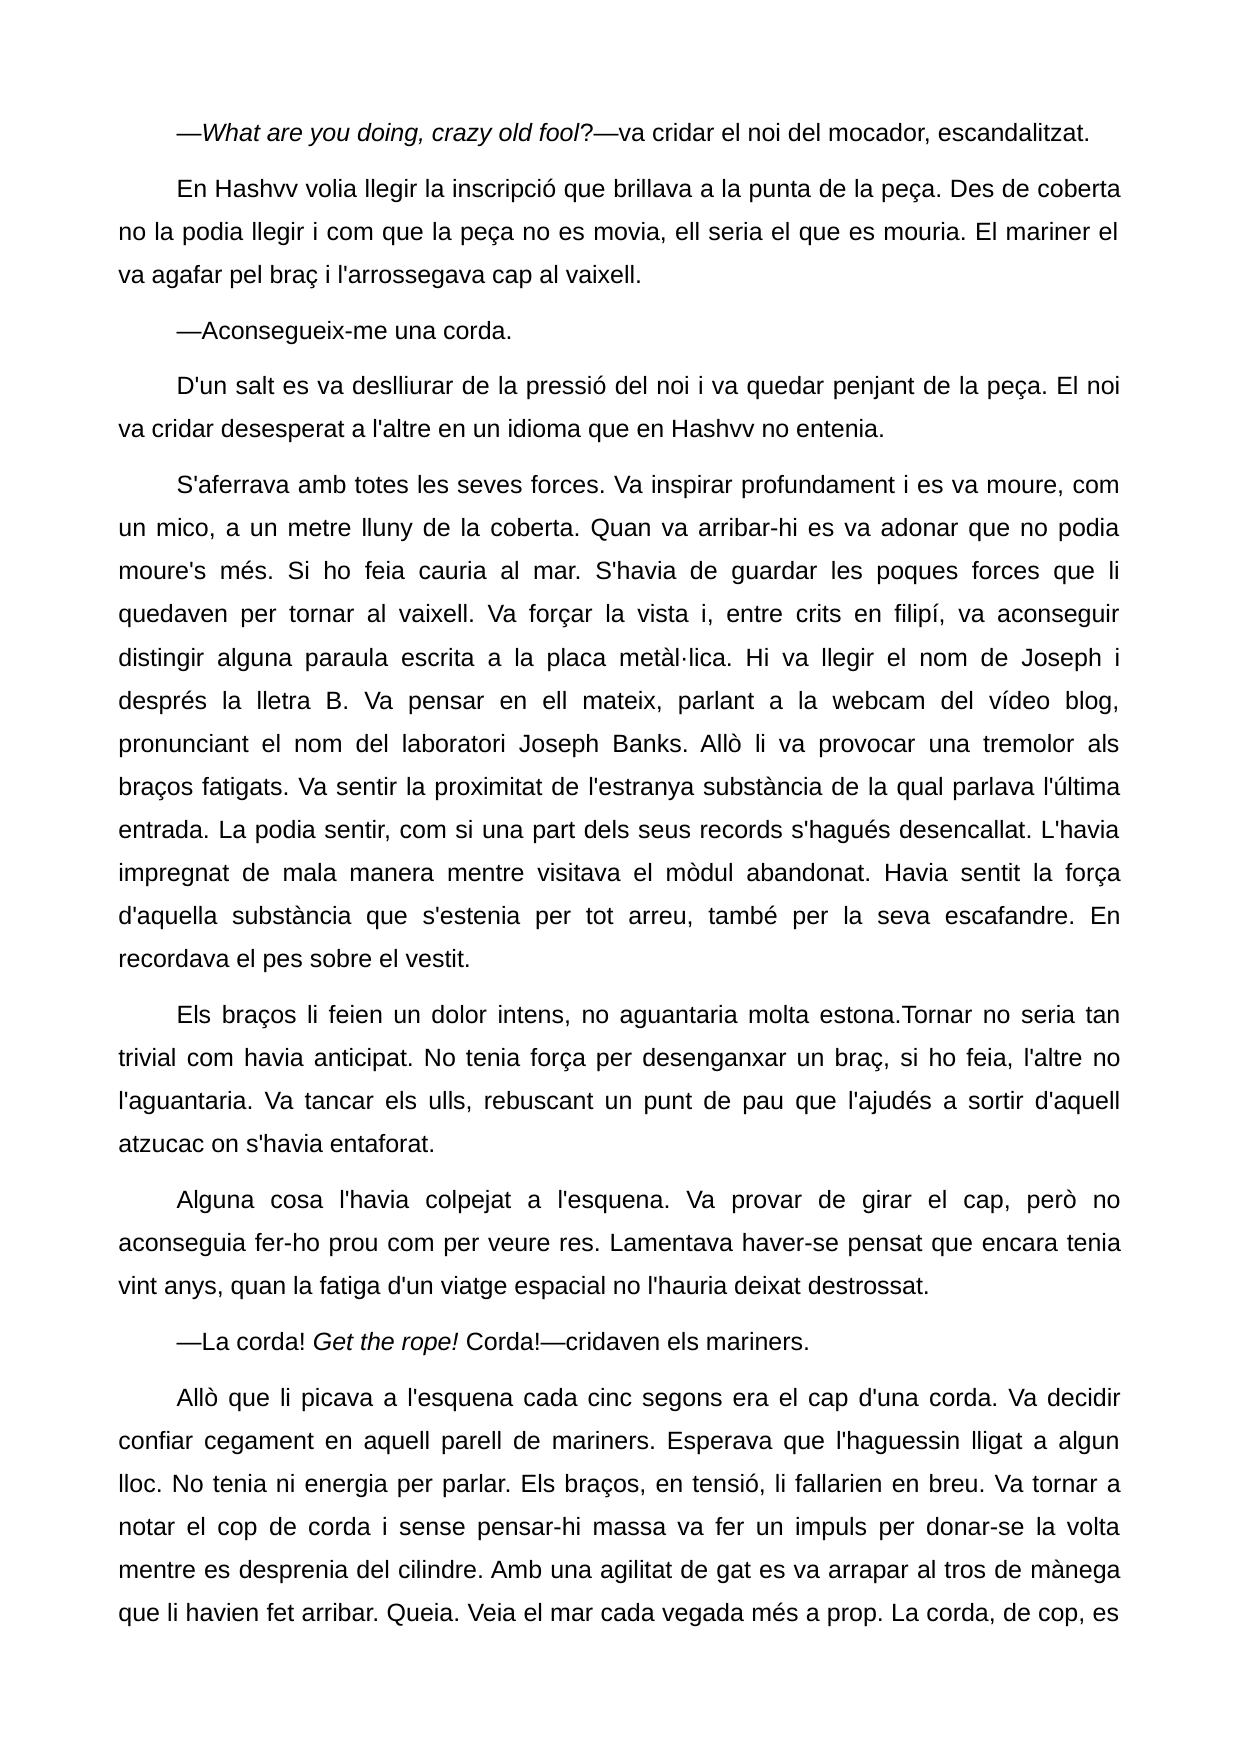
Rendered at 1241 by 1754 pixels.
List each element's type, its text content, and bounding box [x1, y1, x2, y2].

text —Aconsegueix-me una corda. [118, 316, 1122, 344]
text En Hashvv volia llegir la inscripció que brillava a la punta de la peça. Des de coberta no la podia llegir i com que la peça no es movia, ell seria el que es mouria. El mariner el va agafar pel braç i l'arrossegava cap al vaixell. [118, 174, 1122, 289]
text D'un salt es va deslliurar de la pressió del noi i va quedar penjant de la peça. El noi va cridar desesperat a l'altre en un idioma que en Hashvv no entenia. [118, 371, 1122, 443]
text —What are you doing, crazy old fool?—va cridar el noi del mocador, escandalitzat. [118, 118, 1122, 147]
text Allò que li picava a l'esquena cada cinc segons era el cap d'una corda. Va decidir confiar cegament en aquell parell de mariners. Esperava que l'haguessin lligat a algun lloc. No tenia ni energia per parlar. Els braços, en tensió, li fallarien en breu. Va tornar a notar el cop de corda i sense pensar-hi massa va fer un impuls per donar-se la volta mentre es desprenia del cilindre. Amb una agilitat de gat es va arrapar al tros de mànega que li havien fet arribar. Queia. Veia el mar cada vegada més a prop. La corda, de cop, es [118, 1382, 1122, 1627]
text Els braços li feien un dolor intens, no aguantaria molta estona.Tornar no seria tan trivial com havia anticipat. No tenia força per desenganxar un braç, si ho feia, l'altre no l'aguantaria. Va tancar els ulls, rebuscant un punt de pau que l'ajudés a sortir d'aquell atzucac on s'havia entaforat. [118, 1000, 1122, 1158]
text S'aferrava amb totes les seves forces. Va inspirar profundament i es va moure, com un mico, a un metre lluny de la coberta. Quan va arribar-hi es va adonar que no podia moure's més. Si ho feia cauria al mar. S'havia de guardar les poques forces que li quedaven per tornar al vaixell. Va forçar la vista i, entre crits en filipí, va aconseguir distingir alguna paraula escrita a la placa metàl·lica. Hi va llegir el nom de Joseph i després la lletra B. Va pensar en ell mateix, parlant a la webcam del vídeo blog, pronunciant el nom del laboratori Joseph Banks. Allò li va provocar una tremolor als braços fatigats. Va sentir la proximitat de l'estranya substància de la qual parlava l'última entrada. La podia sentir, com si una part dels seus records s'hagués desencallat. L'havia impregnat de mala manera mentre visitava el mòdul abandonat. Havia sentit la força d'aquella substància que s'estenia per tot arreu, també per la seva escafandre. En recordava el pes sobre el vestit. [118, 470, 1122, 973]
text Alguna cosa l'havia colpejat a l'esquena. Va provar de girar el cap, però no aconseguia fer-ho prou com per veure res. Lamentava haver-se pensat que encara tenia vint anys, quan la fatiga d'un viatge espacial no l'hauria deixat destrossat. [118, 1185, 1122, 1300]
text —La corda! Get the rope! Corda!—cridaven els mariners. [118, 1327, 1122, 1356]
